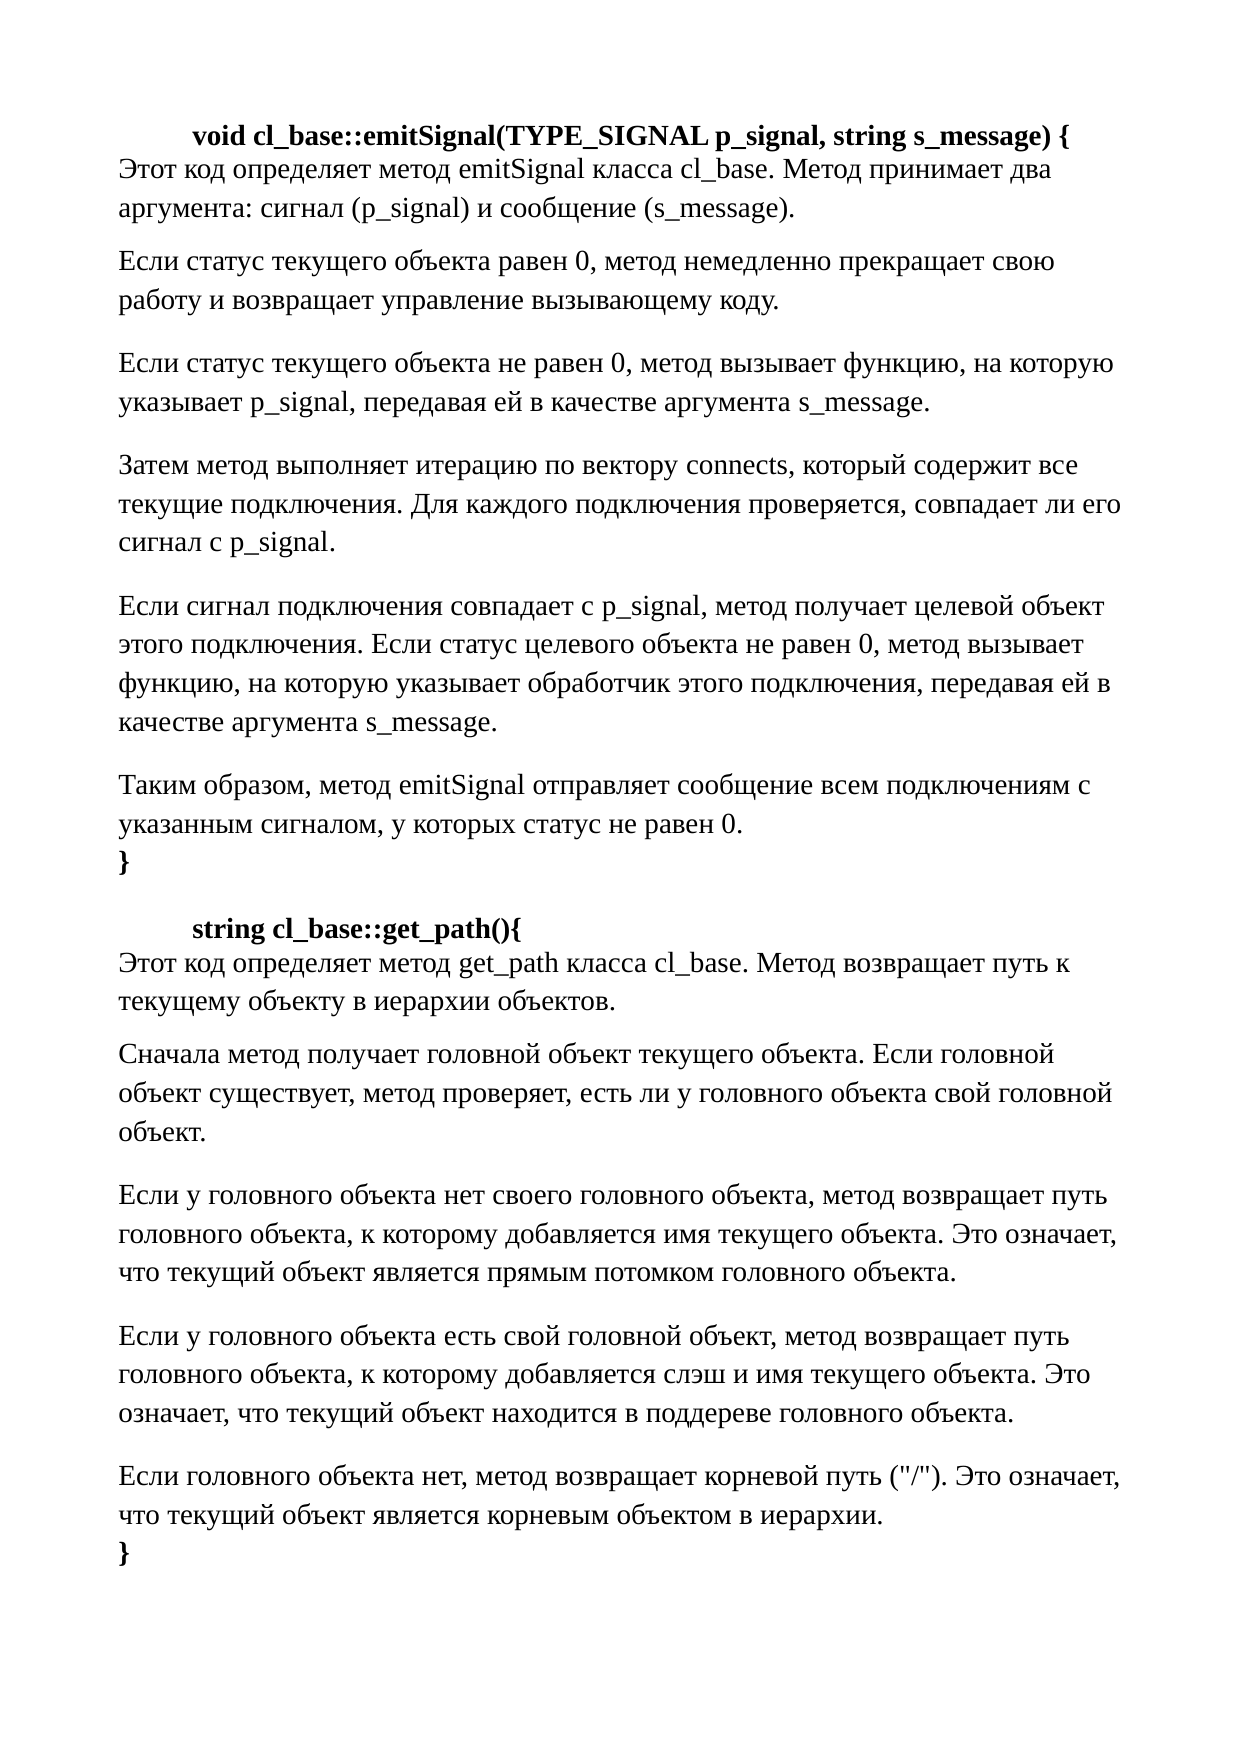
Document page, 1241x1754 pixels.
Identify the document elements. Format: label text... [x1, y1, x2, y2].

text Если сигнал подключения совпадает с p_signal, метод получает целевой объект этого подключения. Если статус целевого объекта не равен 0, метод вызывает функцию, на которую указывает обработчик этого подключения, передавая ей в качестве аргумента s_message. [118, 588, 1122, 737]
text string cl_base::get_path(){ [118, 911, 1122, 945]
text Если статус текущего объекта равен 0, метод немедленно прекращает свою работу и возвращает управление вызывающему коду. [118, 243, 1122, 315]
text Сначала метод получает головной объект текущего объекта. Если головной объект существует, метод проверяет, есть ли у головного объекта свой головной объект. [118, 1037, 1122, 1147]
text Если у головного объекта есть свой головной объект, метод возвращает путь головного объекта, к которому добавляется слэш и имя текущего объекта. Это означает, что текущий объект находится в поддереве головного объекта. [118, 1318, 1122, 1428]
text Если статус текущего объекта не равен 0, метод вызывает функцию, на которую указывает p_signal, передавая ей в качестве аргумента s_message. [118, 345, 1122, 417]
text Если у головного объекта нет своего головного объекта, метод возвращает путь головного объекта, к которому добавляется имя текущего объекта. Это означает, что текущий объект является прямым потомком головного объекта. [118, 1177, 1122, 1288]
text Таким образом, метод emitSignal отправляет сообщение всем подключениям с указанным сигналом, у которых статус не равен 0. [118, 767, 1122, 839]
text Если головного объекта нет, метод возвращает корневой путь ("/"). Это означает, что текущий объект является корневым объектом в иерархии. [118, 1458, 1122, 1531]
text Этот код определяет метод emitSignal класса cl_base. Метод принимает два аргумента: сигнал (p_signal) и сообщение (s_message). [118, 152, 1122, 224]
text } [118, 1536, 1122, 1569]
text } [118, 844, 1122, 878]
text Затем метод выполняет итерацию по вектору connects, который содержит все текущие подключения. Для каждого подключения проверяется, совпадает ли его сигнал с p_signal. [118, 447, 1122, 558]
text Этот код определяет метод get_path класса cl_base. Метод возвращает путь к текущему объекту в иерархии объектов. [118, 945, 1122, 1017]
text void cl_base::emitSignal(TYPE_SIGNAL p_signal, string s_message) { [118, 118, 1122, 152]
